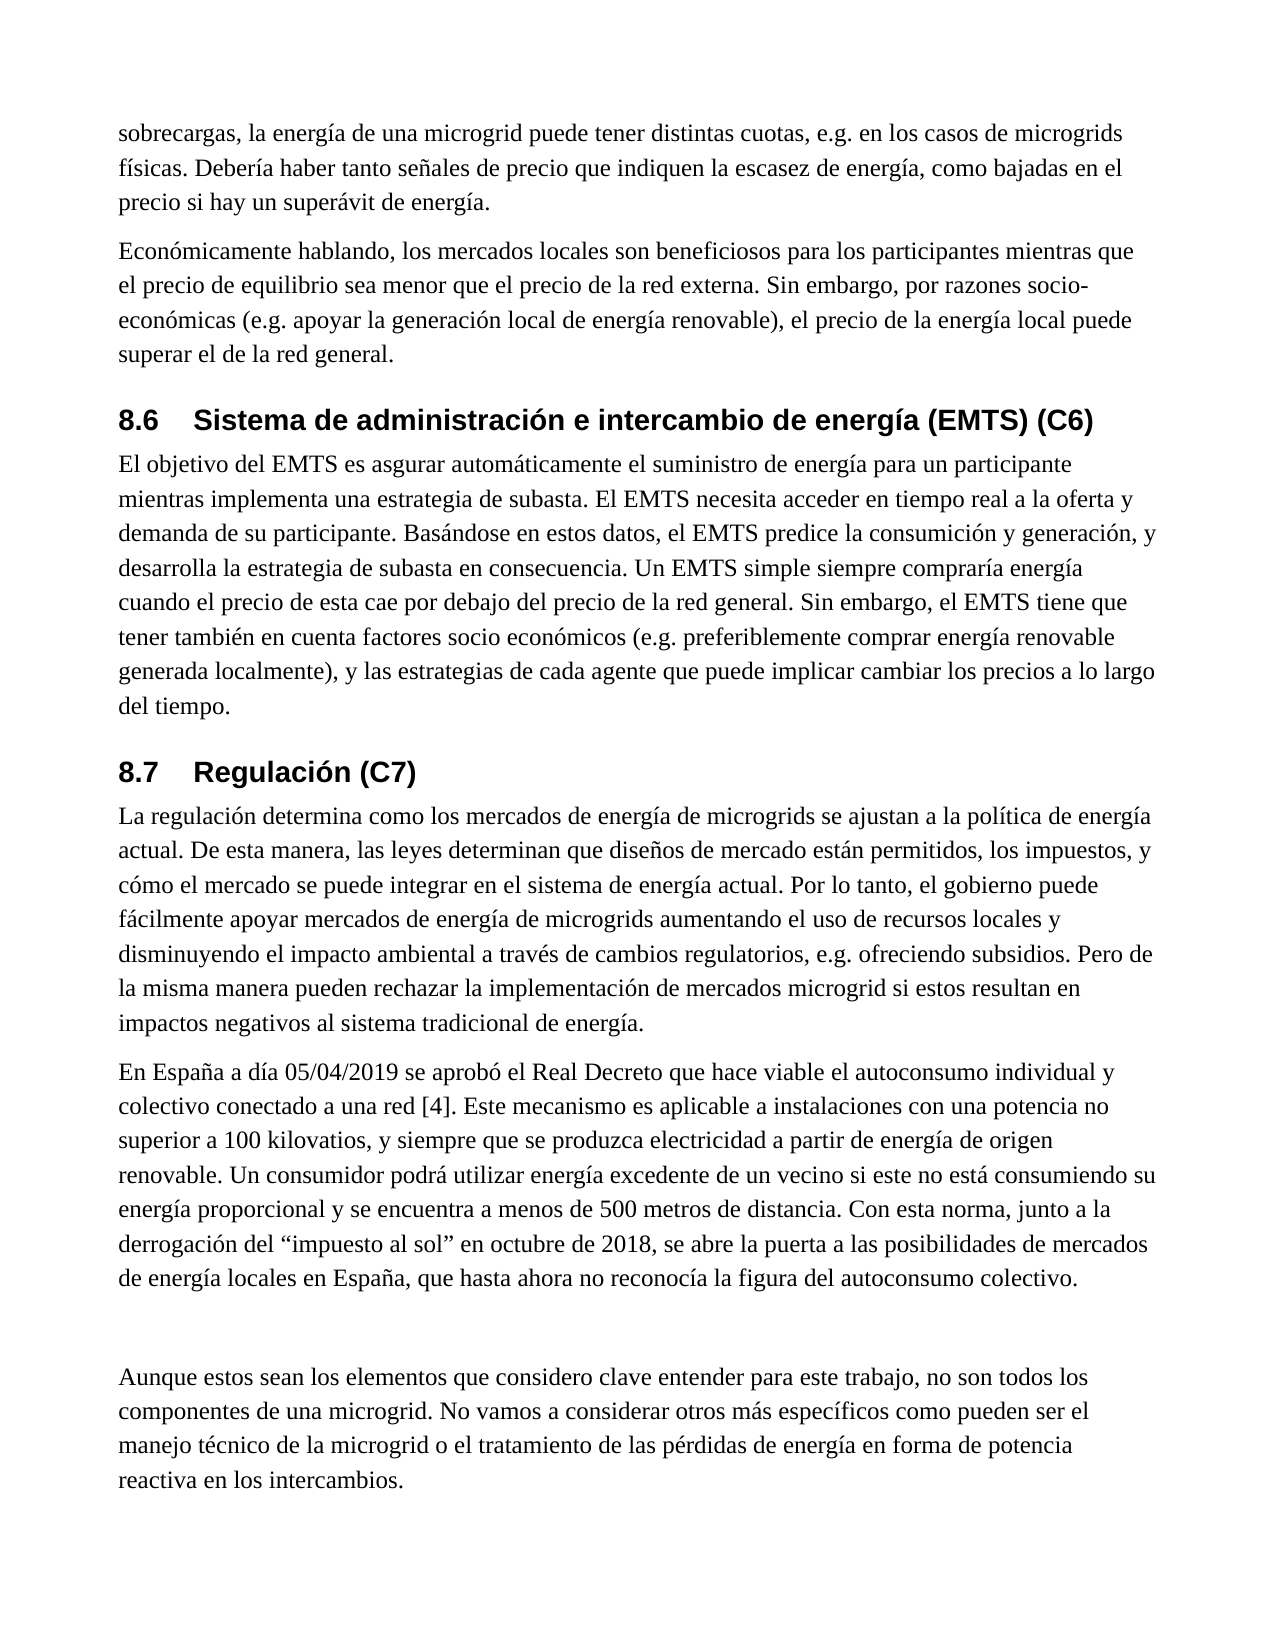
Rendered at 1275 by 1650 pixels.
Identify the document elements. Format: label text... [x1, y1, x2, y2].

text Económicamente hablando, los mercados locales son beneficiosos para los participantes mientras que el precio de equilibrio sea menor que el precio de la red externa. Sin embargo, por razones socio-económicas (e.g. apoyar la generación local de energía renovable), el precio de la energía local puede superar el de la red general. [118, 236, 1157, 368]
text Aunque estos sean los elementos que considero clave entender para este trabajo, no son todos los componentes de una microgrid. No vamos a considerar otros más específicos como pueden ser el manejo técnico de la microgrid o el tratamiento de las pérdidas de energía en forma de potencia reactiva en los intercambios. [118, 1362, 1157, 1494]
text En España a día 05/04/2019 se aprobó el Real Decreto que hace viable el autoconsumo individual y colectivo conectado a una red [4]. Este mecanismo es aplicable a instalaciones con una potencia no superior a 100 kilovatios, y siempre que se produzca electricidad a partir de energía de origen renovable. Un consumidor podrá utilizar energía excedente de un vecino si este no está consumiendo su energía proporcional y se encuentra a menos de 500 metros de distancia. Con esta norma, junto a la derrogación del “impuesto al sol” en octubre de 2018, se abre la puerta a las posibilidades de mercados de energía locales en España, que hasta ahora no reconocía la figura del autoconsumo colectivo. [118, 1057, 1157, 1292]
text El objetivo del EMTS es asgurar automáticamente el suministro de energía para un participante mientras implementa una estrategia de subasta. El EMTS necesita acceder en tiempo real a la oferta y demanda de su participante. Basándose en estos datos, el EMTS predice la consumición y generación, y desarrolla la estrategia de subasta en consecuencia. Un EMTS simple siempre compraría energía cuando el precio de esta cae por debajo del precio de la red general. Sin embargo, el EMTS tiene que tener también en cuenta factores socio económicos (e.g. preferiblemente comprar energía renovable generada localmente), y las estrategias de cada agente que puede implicar cambiar los precios a lo largo del tiempo. [118, 449, 1157, 719]
subtitle 8.6 Sistema de administración e intercambio de energía (EMTS) (C6) [118, 403, 1157, 437]
text La regulación determina como los mercados de energía de microgrids se ajustan a la política de energía actual. De esta manera, las leyes determinan que diseños de mercado están permitidos, los impuestos, y cómo el mercado se puede integrar en el sistema de energía actual. Por lo tanto, el gobierno puede fácilmente apoyar mercados de energía de microgrids aumentando el uso de recursos locales y disminuyendo el impacto ambiental a través de cambios regulatorios, e.g. ofreciendo subsidios. Pero de la misma manera pueden rechazar la implementación de mercados microgrid si estos resultan en impactos negativos al sistema tradicional de energía. [118, 801, 1157, 1036]
subtitle 8.7 Regulación (C7) [118, 754, 1157, 788]
text sobrecargas, la energía de una microgrid puede tener distintas cuotas, e.g. en los casos de microgrids físicas. Debería haber tanto señales de precio que indiquen la escasez de energía, como bajadas en el precio si hay un superávit de energía. [118, 118, 1157, 216]
